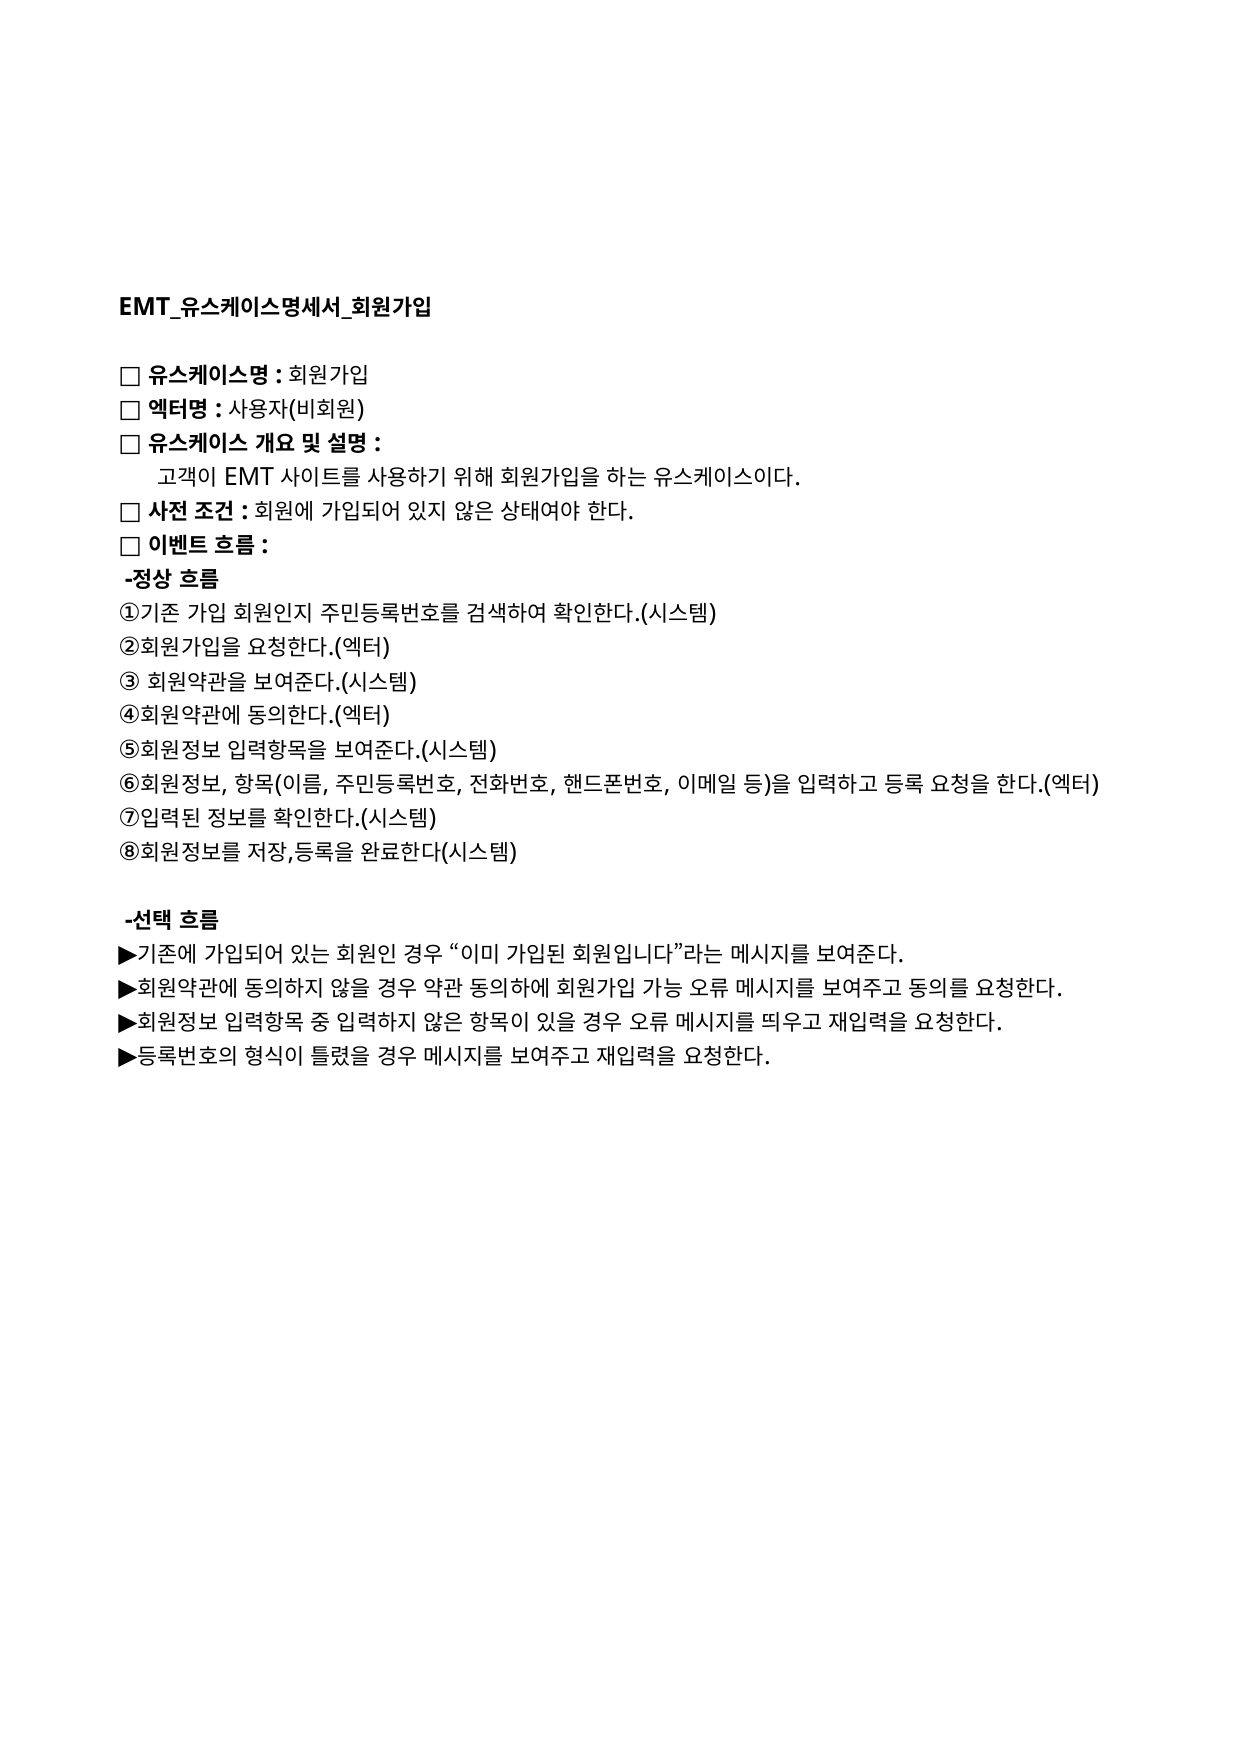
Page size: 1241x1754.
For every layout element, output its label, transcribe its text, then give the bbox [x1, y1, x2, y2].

text ④회원약관에 동의한다.(엑터) [118, 697, 1122, 731]
text ⑦입력된 정보를 확인한다.(시스템) [118, 799, 1122, 833]
text ▶기존에 가입되어 있는 회원인 경우 “이미 가입된 회원입니다”라는 메시지를 보여준다. [118, 936, 1122, 970]
text -정상 흐름 [118, 561, 1122, 595]
text -선택 흐름 [118, 902, 1122, 936]
text ⑧회원정보를 저장,등록을 완료한다(시스템) [118, 833, 1122, 867]
text 고객이 EMT 사이트를 사용하기 위해 회원가입을 하는 유스케이스이다. [118, 459, 1122, 493]
text □ 사전 조건 : 회원에 가입되어 있지 않은 상태여야 한다. [118, 493, 1122, 527]
text □ 엑터명 : 사용자(비회원) [118, 391, 1122, 425]
text ▶회원약관에 동의하지 않을 경우 약관 동의하에 회원가입 가능 오류 메시지를 보여주고 동의를 요청한다. [118, 970, 1122, 1004]
text ▶등록번호의 형식이 틀렸을 경우 메시지를 보여주고 재입력을 요청한다. [118, 1038, 1122, 1072]
text ⑤회원정보 입력항목을 보여준다.(시스템) [118, 731, 1122, 765]
text ▶회원정보 입력항목 중 입력하지 않은 항목이 있을 경우 오류 메시지를 띄우고 재입력을 요청한다. [118, 1004, 1122, 1038]
text ⑥회원정보, 항목(이름, 주민등록번호, 전화번호, 핸드폰번호, 이메일 등)을 입력하고 등록 요청을 한다.(엑터) [118, 765, 1122, 799]
text □ 유스케이스명 : 회원가입 [118, 357, 1122, 391]
text □ 유스케이스 개요 및 설명 : [118, 425, 1122, 459]
text ①기존 가입 회원인지 주민등록번호를 검색하여 확인한다.(시스템) [118, 595, 1122, 629]
text □ 이벤트 흐름 : [118, 527, 1122, 561]
text ②회원가입을 요청한다.(엑터) [118, 629, 1122, 663]
text EMT_유스케이스명세서_회원가입 [118, 288, 1122, 322]
text ③ 회원약관을 보여준다.(시스템) [118, 663, 1122, 697]
